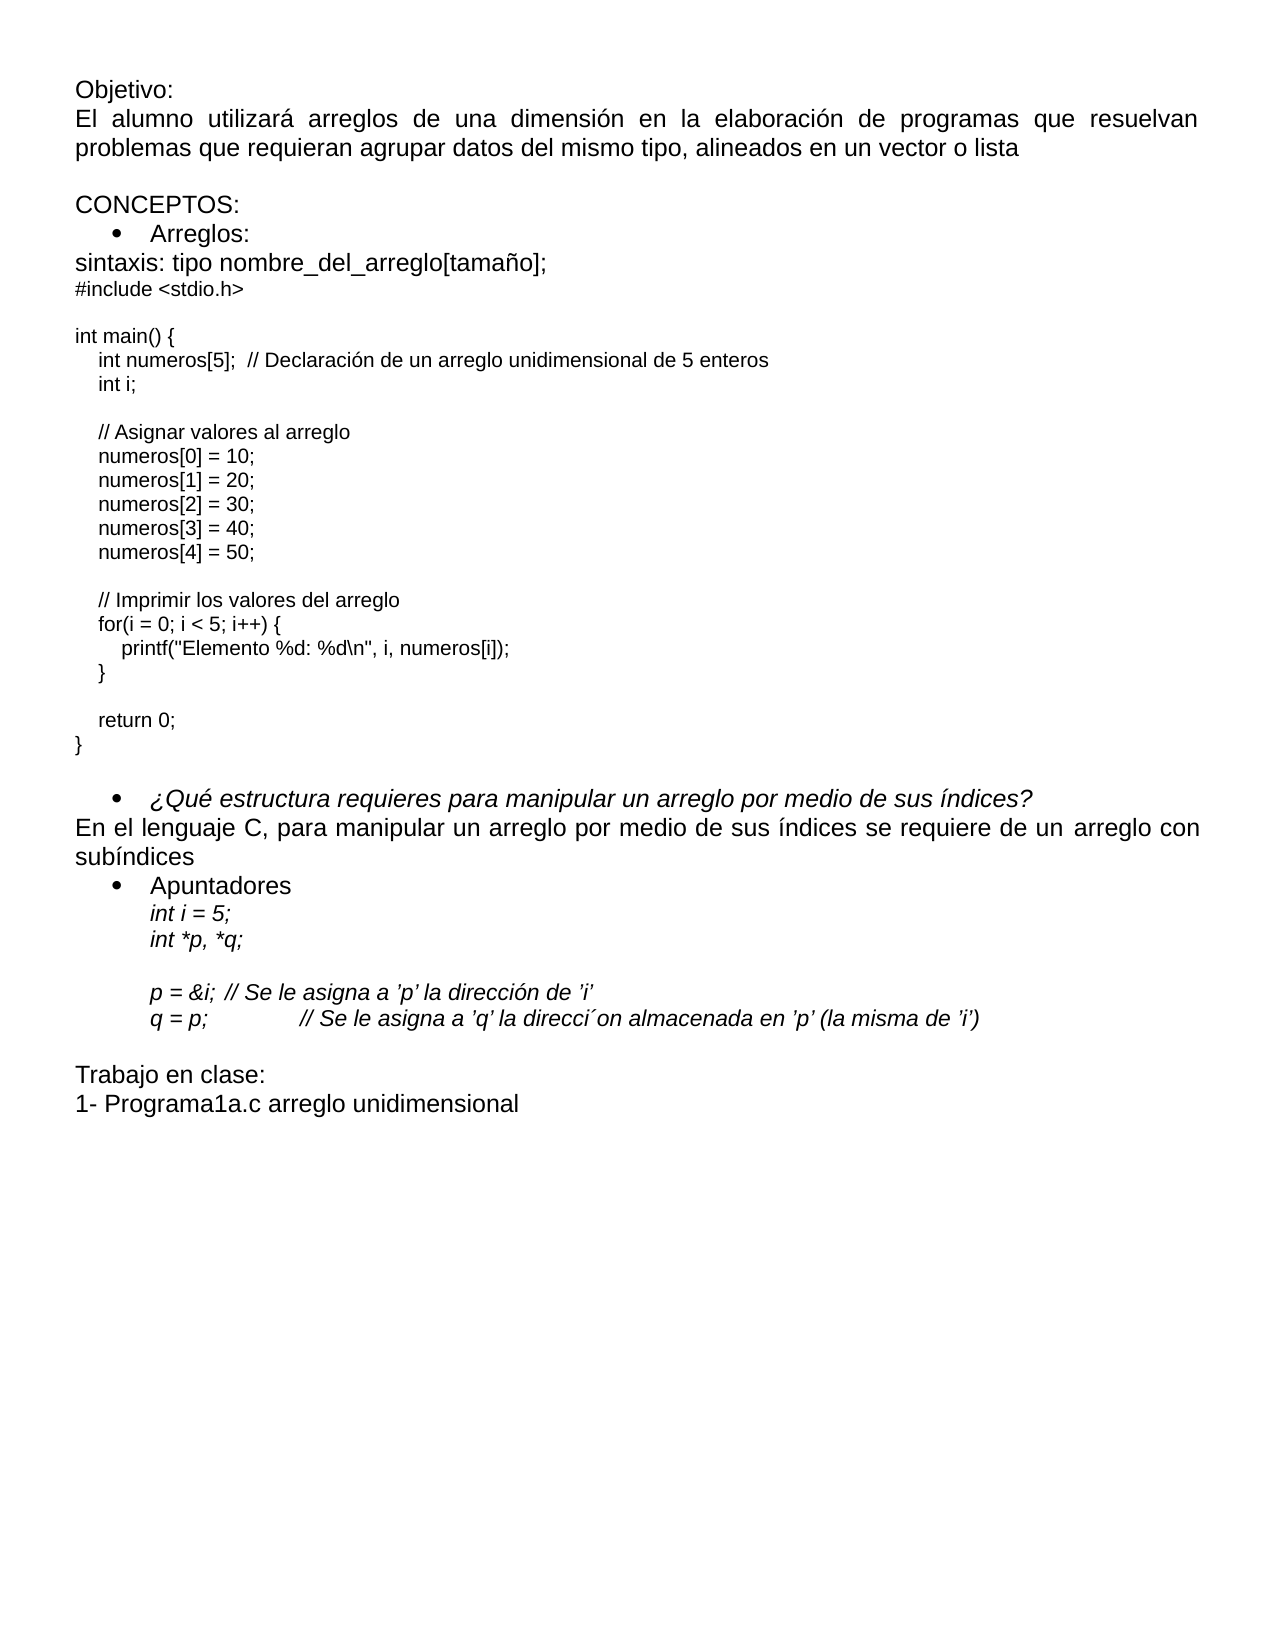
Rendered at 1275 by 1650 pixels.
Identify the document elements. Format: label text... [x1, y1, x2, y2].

text numeros[3] = 40; [75, 516, 1200, 540]
text // Imprimir los valores del arreglo [75, 588, 1200, 612]
text #include <stdio.h> [75, 276, 1200, 300]
text numeros[2] = 30; [75, 492, 1200, 516]
text int i; [75, 372, 1200, 396]
text int *p, *q; [150, 926, 1200, 952]
text Objetivo: [75, 75, 1200, 104]
text int main() { [75, 324, 1200, 348]
text // Asignar valores al arreglo [75, 420, 1200, 444]
list Arreglos: [112, 219, 1200, 248]
text printf("Elemento %d: %d\n", i, numeros[i]); [75, 636, 1200, 660]
text for(i = 0; i < 5; i++) { [75, 612, 1200, 636]
text } [75, 660, 1200, 684]
text int numeros[5]; // Declaración de un arreglo unidimensional de 5 enteros [75, 348, 1200, 372]
text En el lenguaje C, para manipular un arreglo por medio de sus índices se requiere de un arreglo con subíndices [75, 813, 1200, 871]
text numeros[0] = 10; [75, 444, 1200, 468]
text q = p; // Se le asigna a ’q’ la direcci´on almacenada en ’p’ (la misma de ’i’) [150, 1005, 1200, 1031]
text p = &i; // Se le asigna a ’p’ la dirección de ’i’ [150, 978, 1200, 1005]
text Trabajo en clase: [75, 1060, 1200, 1089]
text 1- Programa1a.c arreglo unidimensional [75, 1089, 1200, 1117]
text numeros[1] = 20; [75, 468, 1200, 492]
text CONCEPTOS: [75, 190, 1200, 219]
text numeros[4] = 50; [75, 540, 1200, 564]
text int i = 5; [150, 899, 1200, 926]
list ¿Qué estructura requieres para manipular un arreglo por medio de sus índices? [112, 784, 1200, 813]
text } [75, 732, 1200, 756]
text sintaxis: tipo nombre_del_arreglo[tamaño]; [75, 248, 1200, 276]
text El alumno utilizará arreglos de una dimensión en la elaboración de programas que resuelvan problemas que requieran agrupar datos del mismo tipo, alineados en un vector o lista [75, 104, 1200, 161]
list Apuntadores [112, 871, 1200, 899]
text return 0; [75, 708, 1200, 732]
